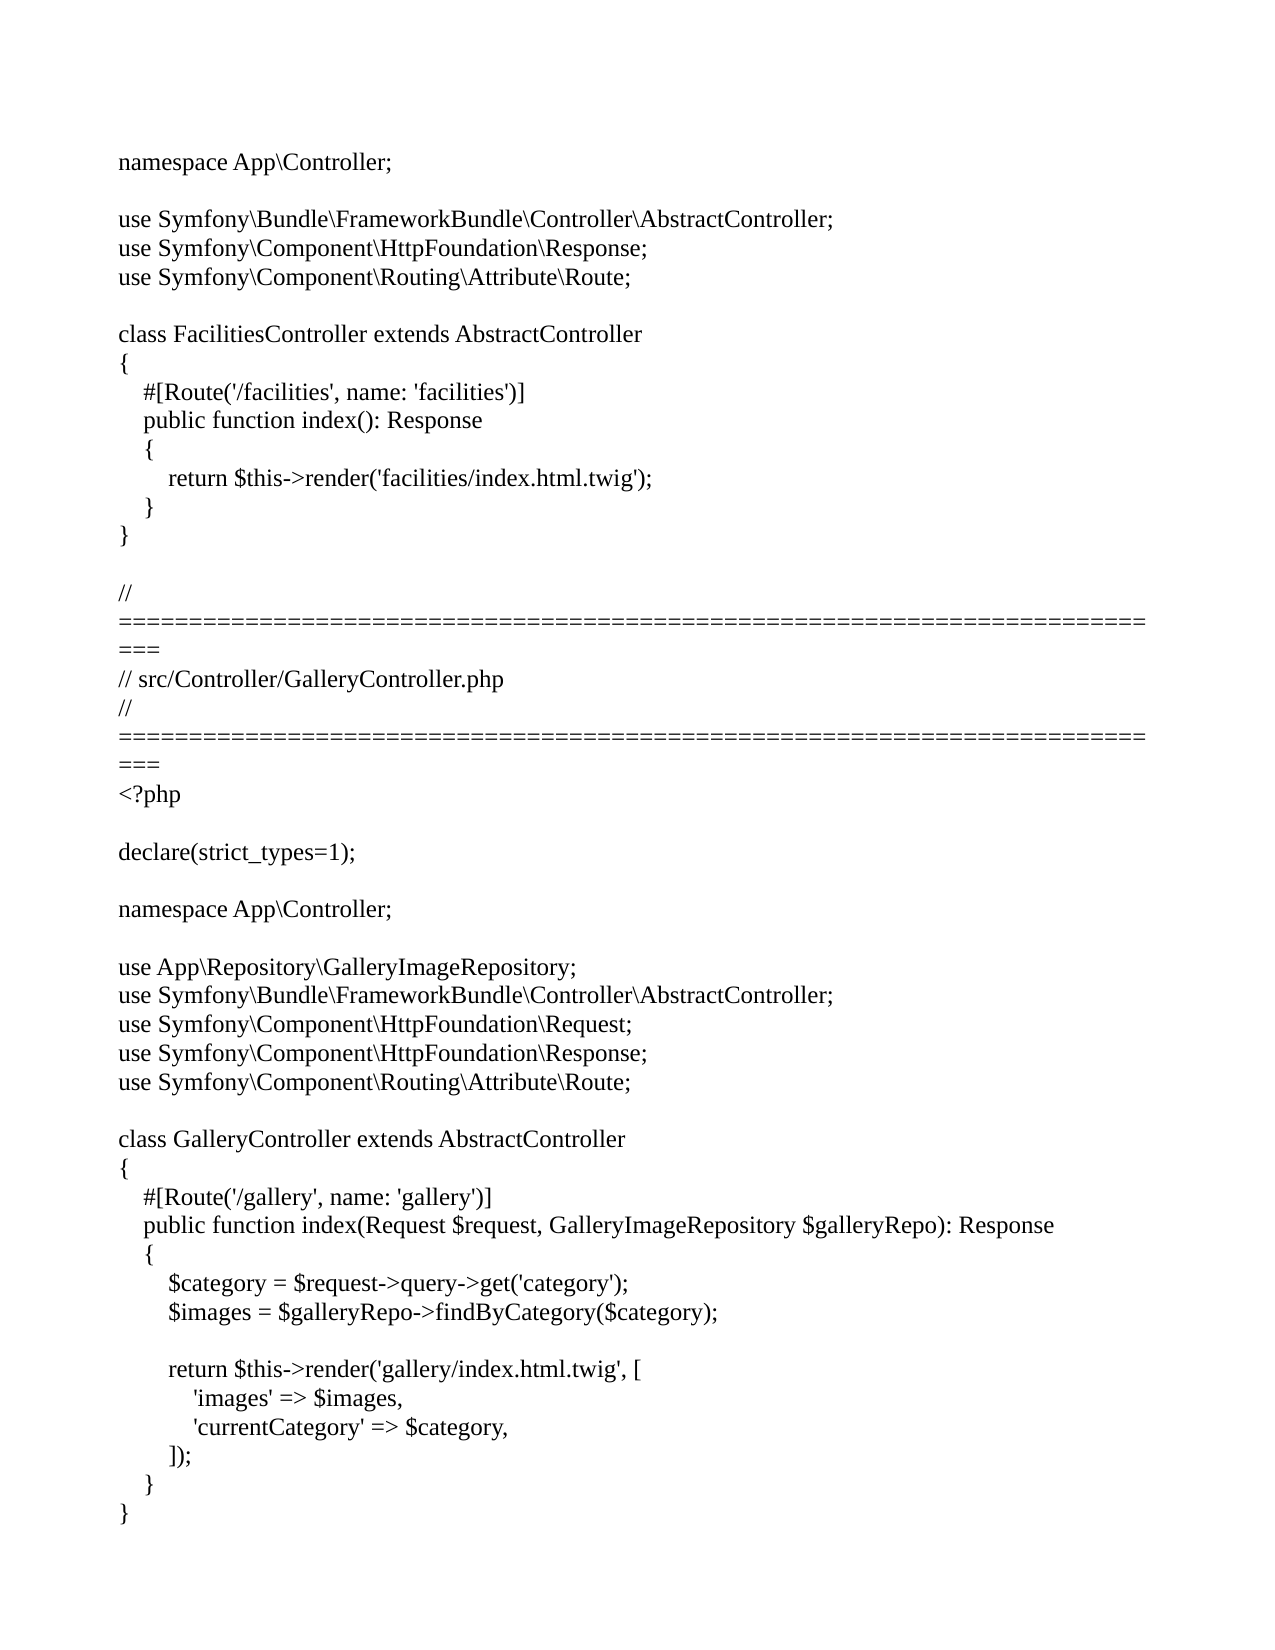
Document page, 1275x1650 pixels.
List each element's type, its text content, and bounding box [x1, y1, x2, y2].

text { [118, 1239, 1157, 1268]
text public function index(): Response [118, 406, 1157, 434]
text return $this->render('gallery/index.html.twig', [ [118, 1354, 1157, 1383]
text use Symfony\Component\Routing\Attribute\Route; [118, 262, 1157, 291]
text namespace App\Controller; [118, 894, 1157, 923]
text } [118, 492, 1157, 521]
text #[Route('/gallery', name: 'gallery')] [118, 1182, 1157, 1211]
text namespace App\Controller; [118, 147, 1157, 176]
text $images = $galleryRepo->findByCategory($category); [118, 1297, 1157, 1326]
text use Symfony\Component\HttpFoundation\Request; [118, 1009, 1157, 1038]
text { [118, 434, 1157, 463]
text { [118, 1153, 1157, 1182]
text // ============================================================================ [118, 578, 1157, 664]
text 'images' => $images, [118, 1383, 1157, 1412]
text ]); [118, 1441, 1157, 1469]
text use Symfony\Bundle\FrameworkBundle\Controller\AbstractController; [118, 981, 1157, 1009]
text { [118, 348, 1157, 377]
text public function index(Request $request, GalleryImageRepository $galleryRepo): Response [118, 1211, 1157, 1239]
text <?php [118, 779, 1157, 808]
text use Symfony\Component\Routing\Attribute\Route; [118, 1067, 1157, 1096]
text // ============================================================================ [118, 693, 1157, 779]
text use Symfony\Bundle\FrameworkBundle\Controller\AbstractController; [118, 204, 1157, 233]
text use Symfony\Component\HttpFoundation\Response; [118, 1038, 1157, 1067]
text declare(strict_types=1); [118, 837, 1157, 866]
text return $this->render('facilities/index.html.twig'); [118, 463, 1157, 492]
text } [118, 1469, 1157, 1498]
text class FacilitiesController extends AbstractController [118, 319, 1157, 348]
text use Symfony\Component\HttpFoundation\Response; [118, 233, 1157, 262]
text } [118, 1498, 1157, 1527]
text #[Route('/facilities', name: 'facilities')] [118, 377, 1157, 406]
text // src/Controller/GalleryController.php [118, 664, 1157, 693]
text 'currentCategory' => $category, [118, 1412, 1157, 1441]
text use App\Repository\GalleryImageRepository; [118, 952, 1157, 981]
text $category = $request->query->get('category'); [118, 1268, 1157, 1297]
text class GalleryController extends AbstractController [118, 1124, 1157, 1153]
text } [118, 521, 1157, 549]
